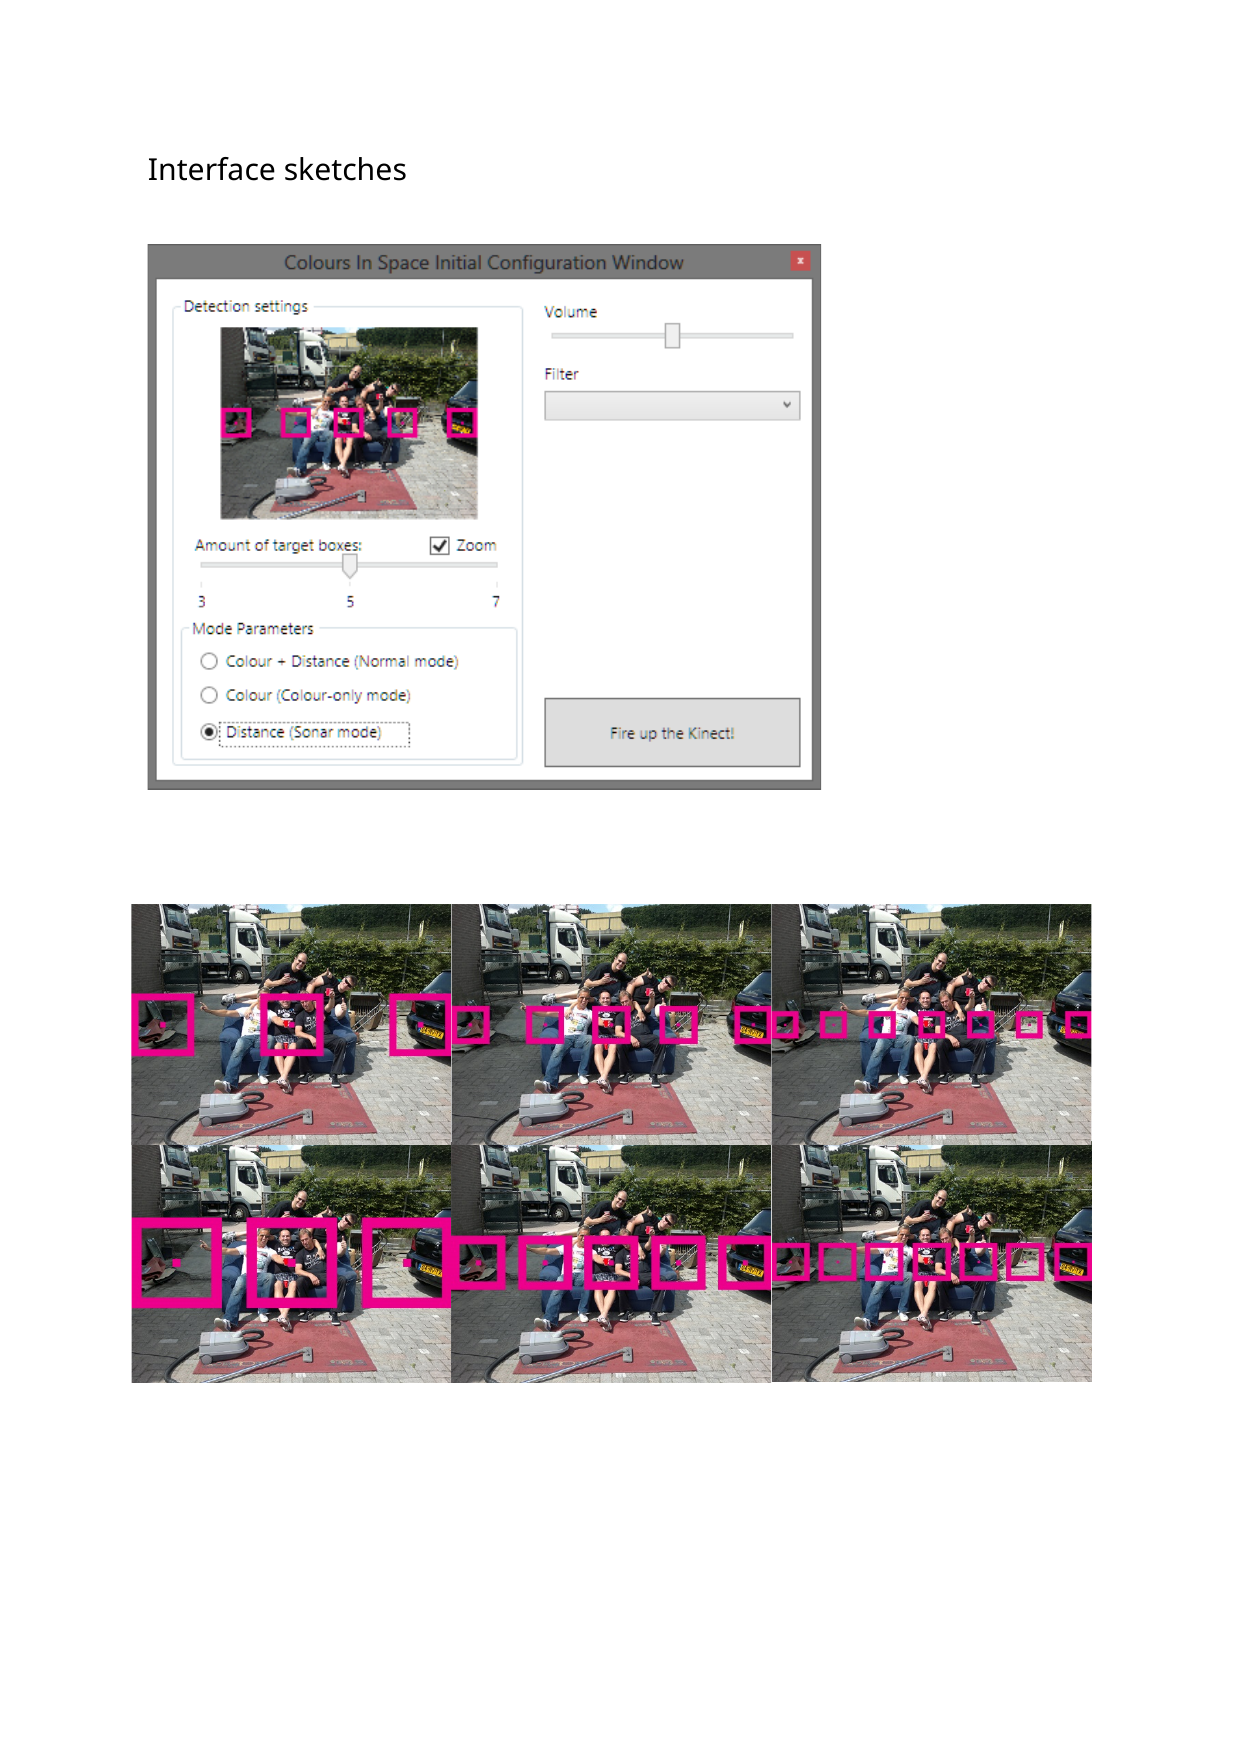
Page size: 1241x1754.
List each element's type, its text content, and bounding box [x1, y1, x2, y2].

text Interface sketches [148, 148, 1093, 189]
